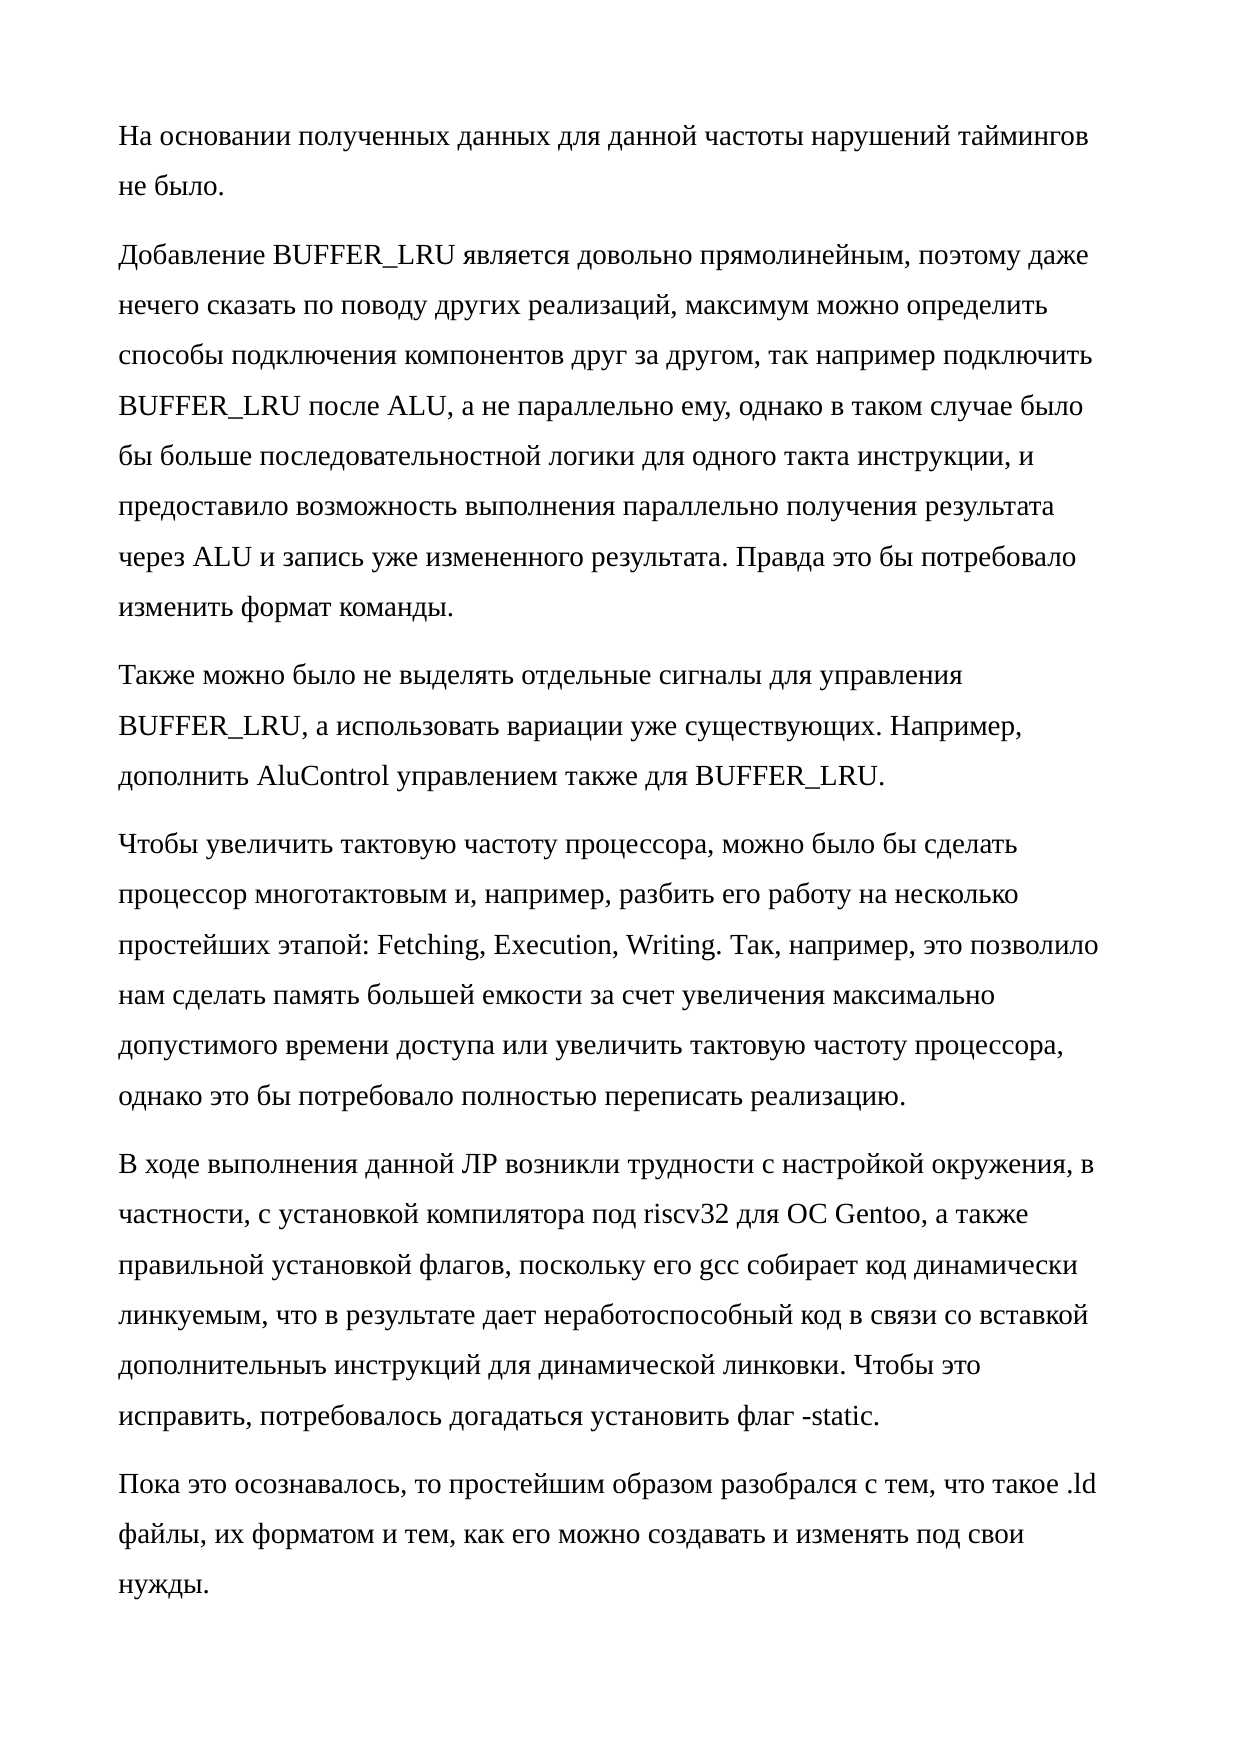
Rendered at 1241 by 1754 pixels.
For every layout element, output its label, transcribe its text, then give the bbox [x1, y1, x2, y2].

text В ходе выполнения данной ЛР возникли трудности с настройкой окружения, в частности, с установкой компилятора под riscv32 для ОС Gentoo, а также правильной установкой флагов, поскольку его gcc собирает код динамически линкуемым, что в результате дает неработоспособный код в связи со вставкой дополнительныъ инструкций для динамической линковки. Чтобы это исправить, потребовалось догадаться установить флаг -static. [118, 1146, 1122, 1431]
text На основании полученных данных для данной частоты нарушений таймингов не было. [118, 118, 1122, 202]
text Также можно было не выделять отдельные сигналы для управления BUFFER_LRU, а использовать вариации уже существующих. Например, дополнить AluControl управлением также для BUFFER_LRU. [118, 657, 1122, 791]
text Добавление BUFFER_LRU является довольно прямолинейным, поэтому даже нечего сказать по поводу других реализаций, максимум можно определить способы подключения компонентов друг за другом, так например подключить BUFFER_LRU после ALU, а не параллельно ему, однако в таком случае было бы больше последовательностной логики для одного такта инструкции, и предоставило возможность выполнения параллельно получения результата через ALU и запись уже измененного результата. Правда это бы потребовало изменить формат команды. [118, 237, 1122, 622]
text Чтобы увеличить тактовую частоту процессора, можно было бы сделать процессор многотактовым и, например, разбить его работу на несколько простейших этапой: Fetching, Execution, Writing. Так, например, это позволило нам сделать память большей емкости за счет увеличения максимально допустимого времени доступа или увеличить тактовую частоту процессора, однако это бы потребовало полностью переписать реализацию. [118, 826, 1122, 1111]
text Пока это осознавалось, то простейшим образом разобрался с тем, что такое .ld файлы, их форматом и тем, как его можно создавать и изменять под свои нужды. [118, 1466, 1122, 1600]
